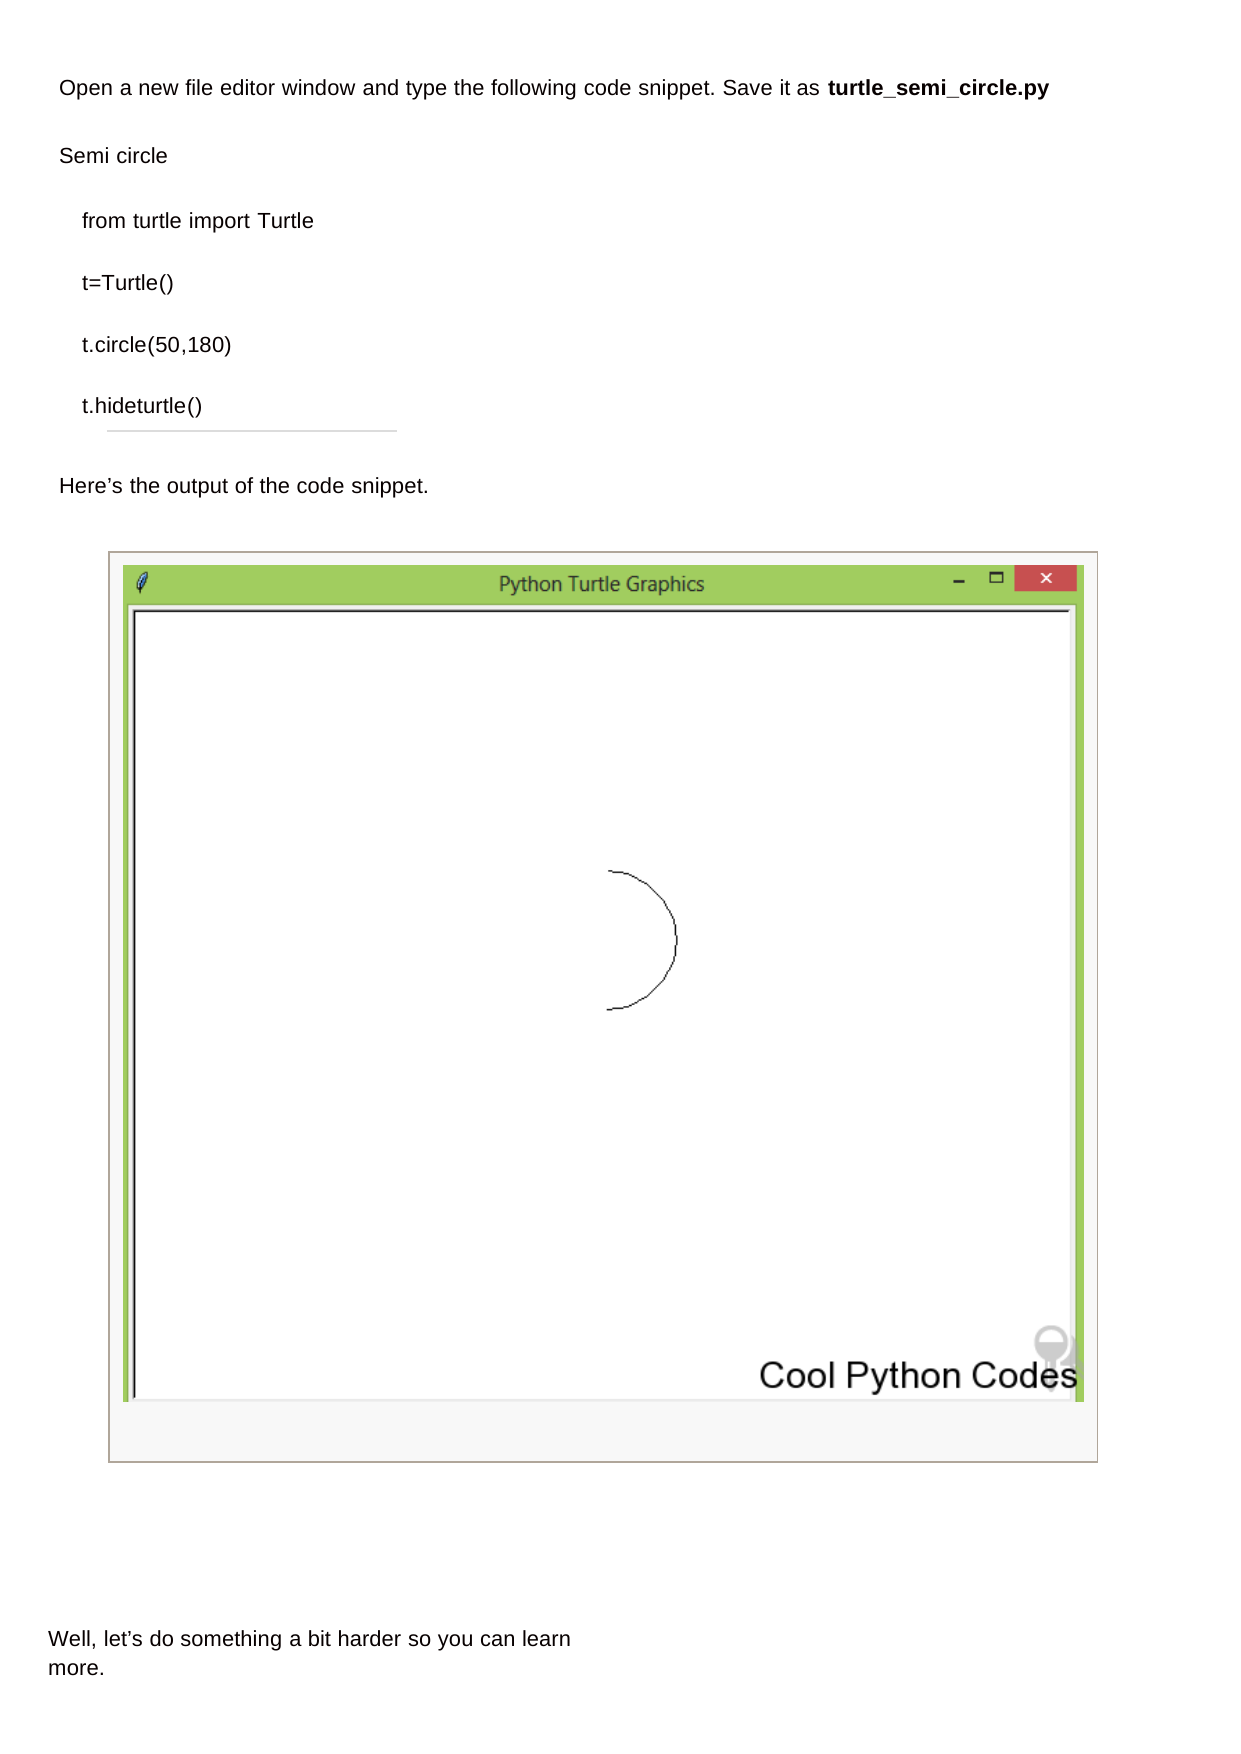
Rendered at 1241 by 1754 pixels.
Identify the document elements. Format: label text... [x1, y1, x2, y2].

text Well, let’s do something a bit harder so you can learn more. [48, 1626, 620, 1680]
text Semi circle [59, 142, 1194, 168]
text t=Turtle() [70, 269, 1194, 295]
picture [123, 565, 1084, 1402]
text t.circle(50,180) [70, 331, 1194, 357]
text from turtle import Turtle [70, 207, 1194, 233]
text t.hideturtle() [70, 393, 1194, 419]
text Here’s the output of the code snippet. [59, 473, 1194, 499]
text Open a new file editor window and type the following code snippet. Save it as turtle_semi_circle.py [59, 75, 1194, 100]
